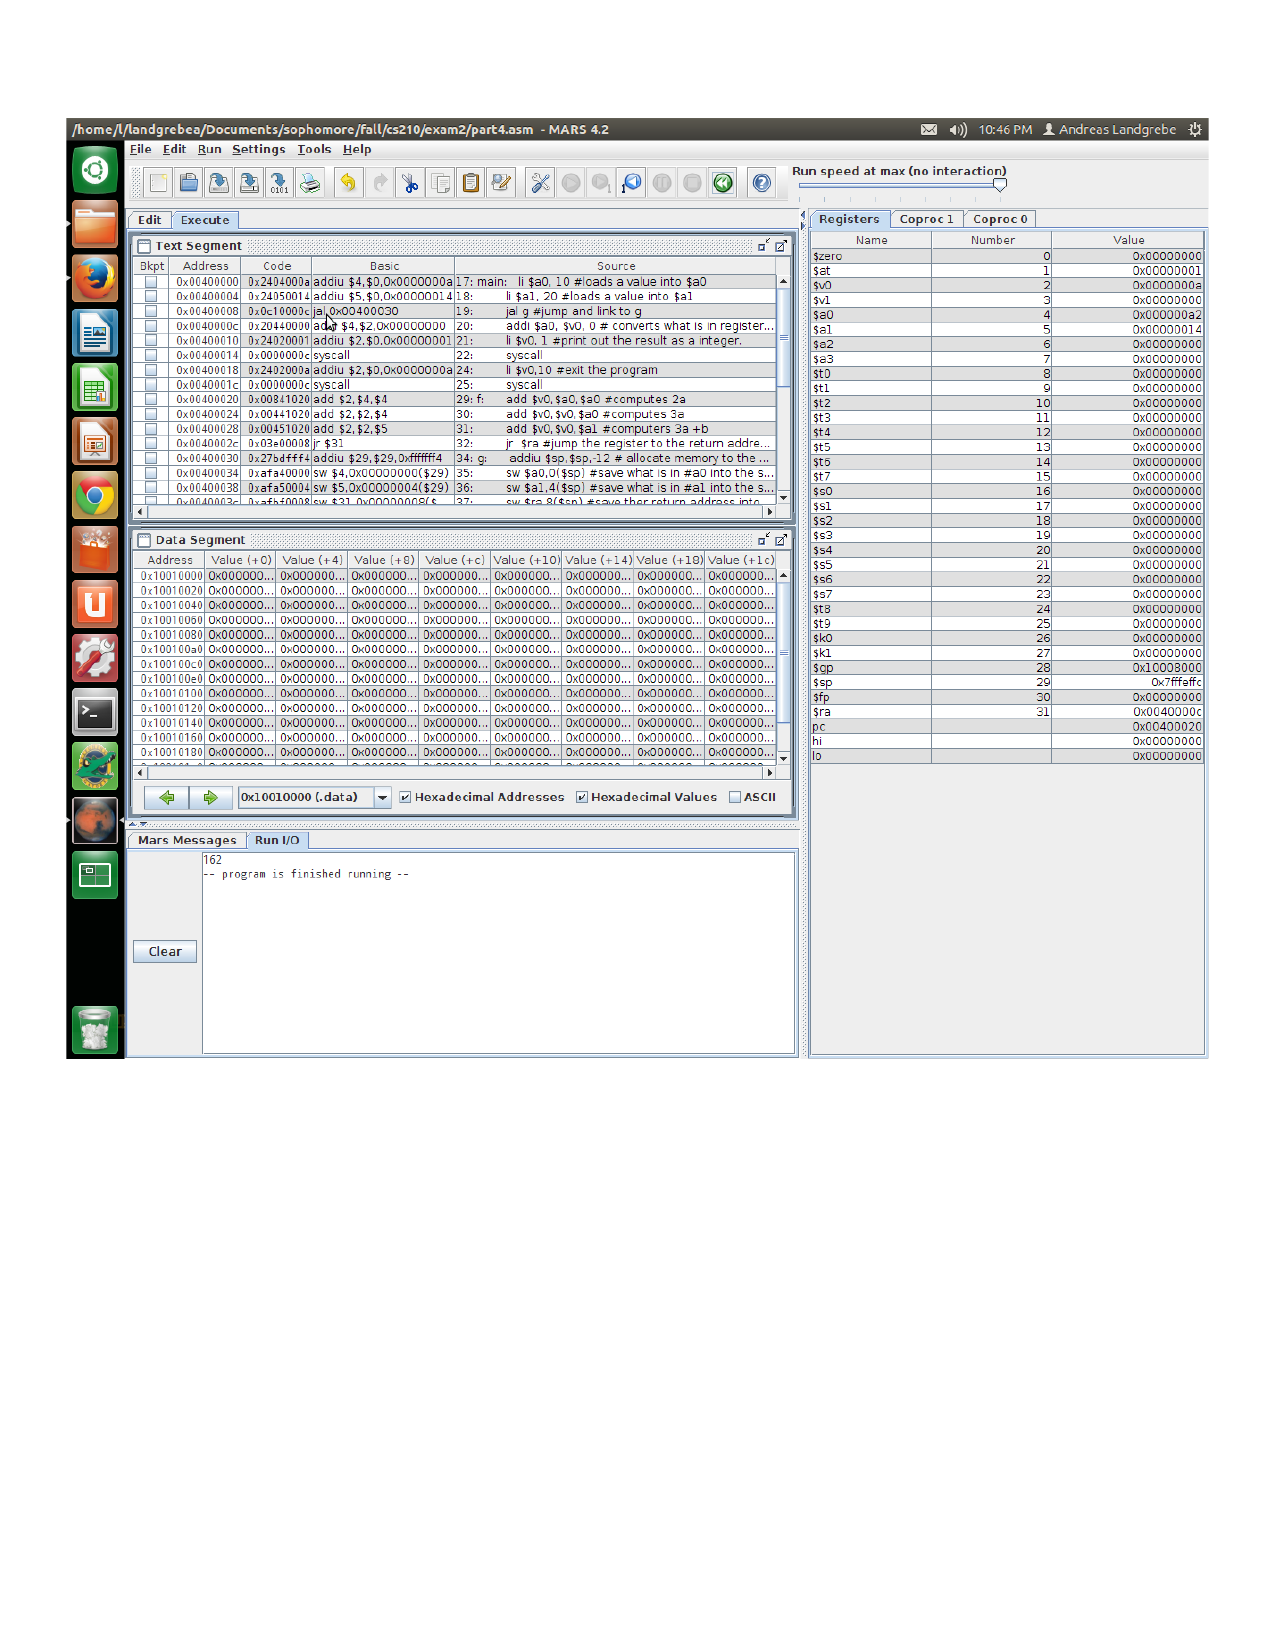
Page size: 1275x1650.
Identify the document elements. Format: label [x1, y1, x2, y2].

picture [66, 118, 1209, 1059]
